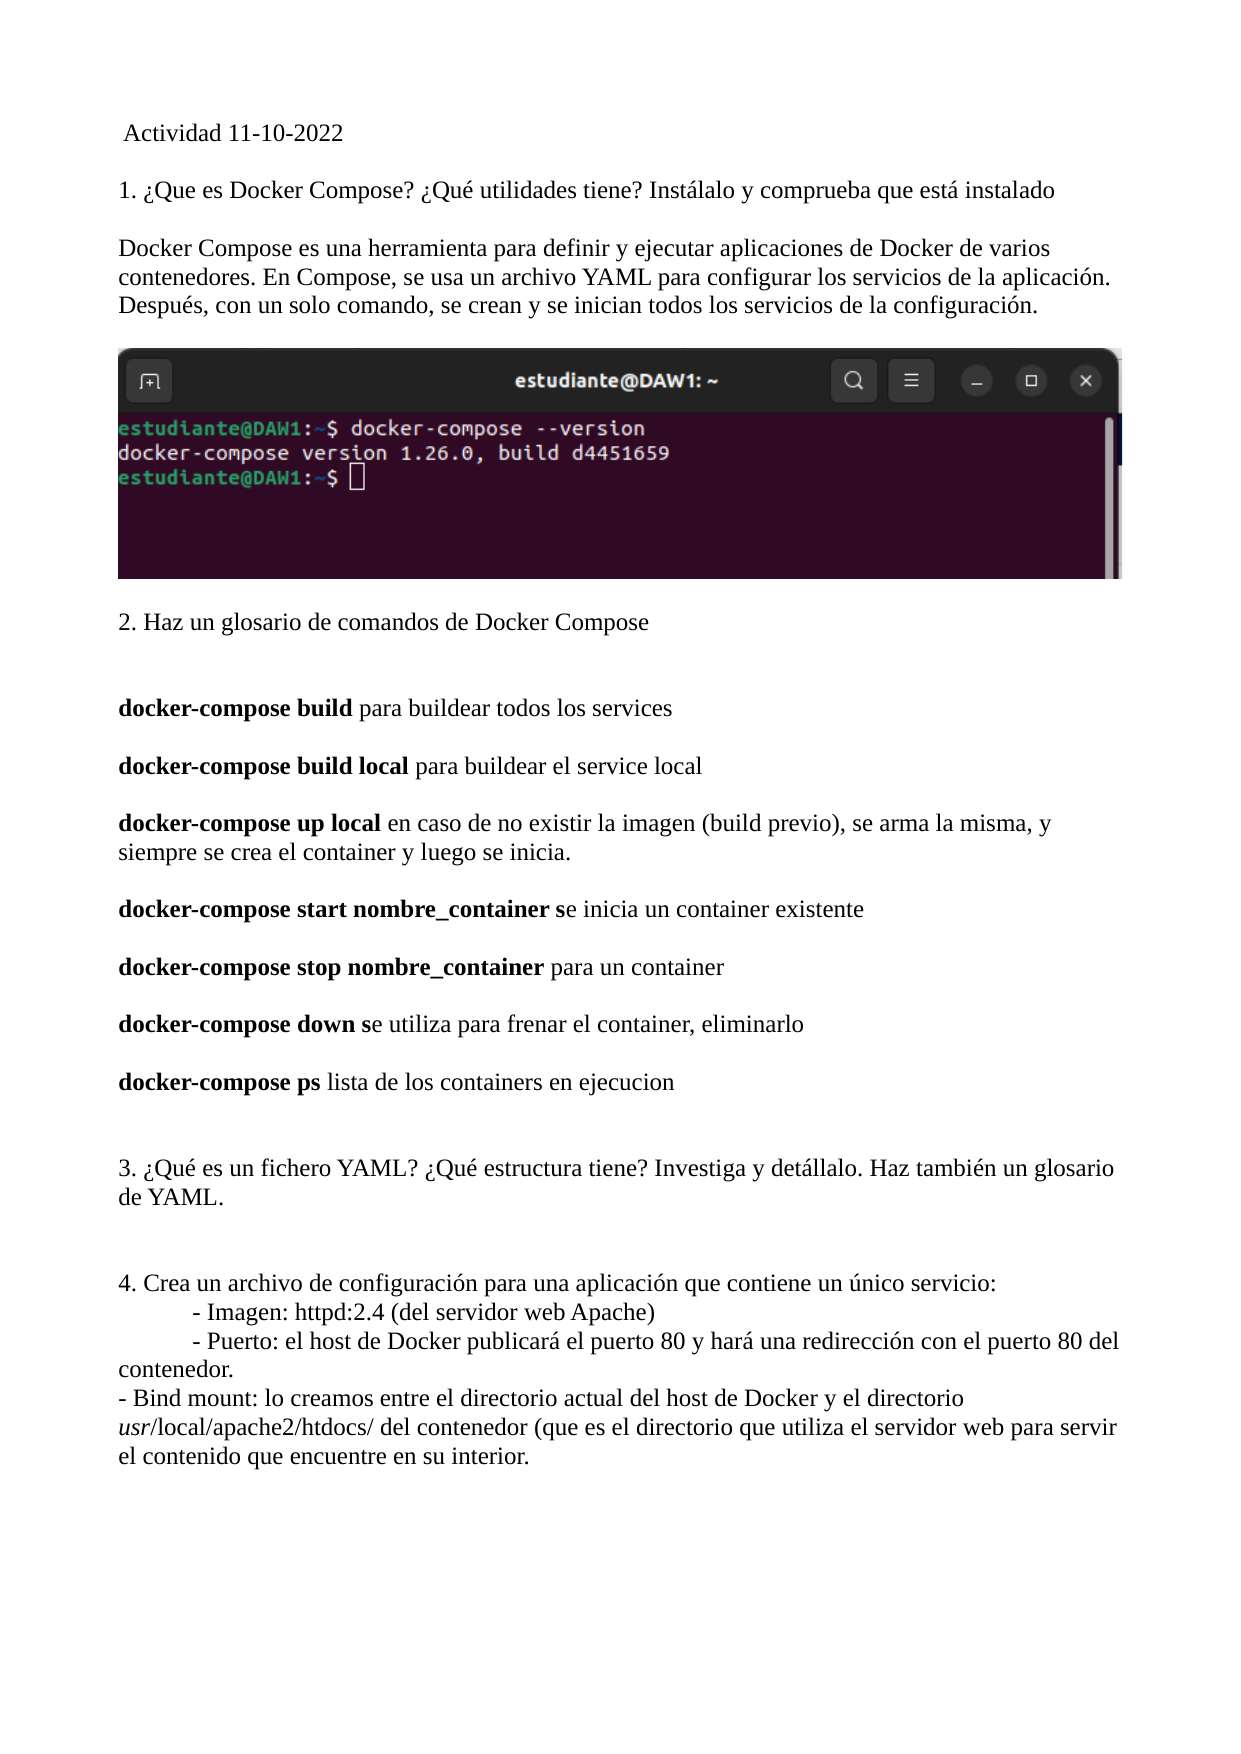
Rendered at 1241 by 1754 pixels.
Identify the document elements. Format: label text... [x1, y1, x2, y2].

text docker-compose build para buildear todos los services [118, 693, 1122, 722]
text docker-compose start nombre_container se inicia un container existente [118, 894, 1122, 923]
text 1. ¿Que es Docker Compose? ¿Qué utilidades tiene? Instálalo y comprueba que está instalado [118, 176, 1122, 204]
text Actividad 11-10-2022 [118, 118, 1122, 147]
text 3. ¿Qué es un fichero YAML? ¿Qué estructura tiene? Investiga y detállalo. Haz también un glosario de YAML. [118, 1153, 1122, 1211]
text docker-compose stop nombre_container para un container [118, 952, 1122, 981]
text docker-compose build local para buildear el service local [118, 751, 1122, 779]
text docker-compose down se utiliza para frenar el container, eliminarlo [118, 1009, 1122, 1038]
text 4. Crea un archivo de configuración para una aplicación que contiene un único servicio: [118, 1268, 1122, 1297]
text Docker Compose es una herramienta para definir y ejecutar aplicaciones de Docker de varios contenedores. En Compose, se usa un archivo YAML para configurar los servicios de la aplicación. Después, con un solo comando, se crean y se inician todos los servicios de la configuración. [118, 233, 1122, 319]
text - Bind mount: lo creamos entre el directorio actual del host de Docker y el directorio usr/local/apache2/htdocs/ del contenedor (que es el directorio que utiliza el servidor web para servir el contenido que encuentre en su interior. [118, 1383, 1122, 1469]
picture [118, 348, 1123, 579]
text - Puerto: el host de Docker publicará el puerto 80 y hará una redirección con el puerto 80 del contenedor. [118, 1326, 1122, 1383]
text docker-compose ps lista de los containers en ejecucion [118, 1067, 1122, 1096]
text 2. Haz un glosario de comandos de Docker Compose [118, 607, 1122, 636]
text docker-compose up local en caso de no existir la imagen (build previo), se arma la misma, y siempre se crea el container y luego se inicia. [118, 808, 1122, 866]
text - Imagen: httpd:2.4 (del servidor web Apache) [118, 1297, 1122, 1326]
